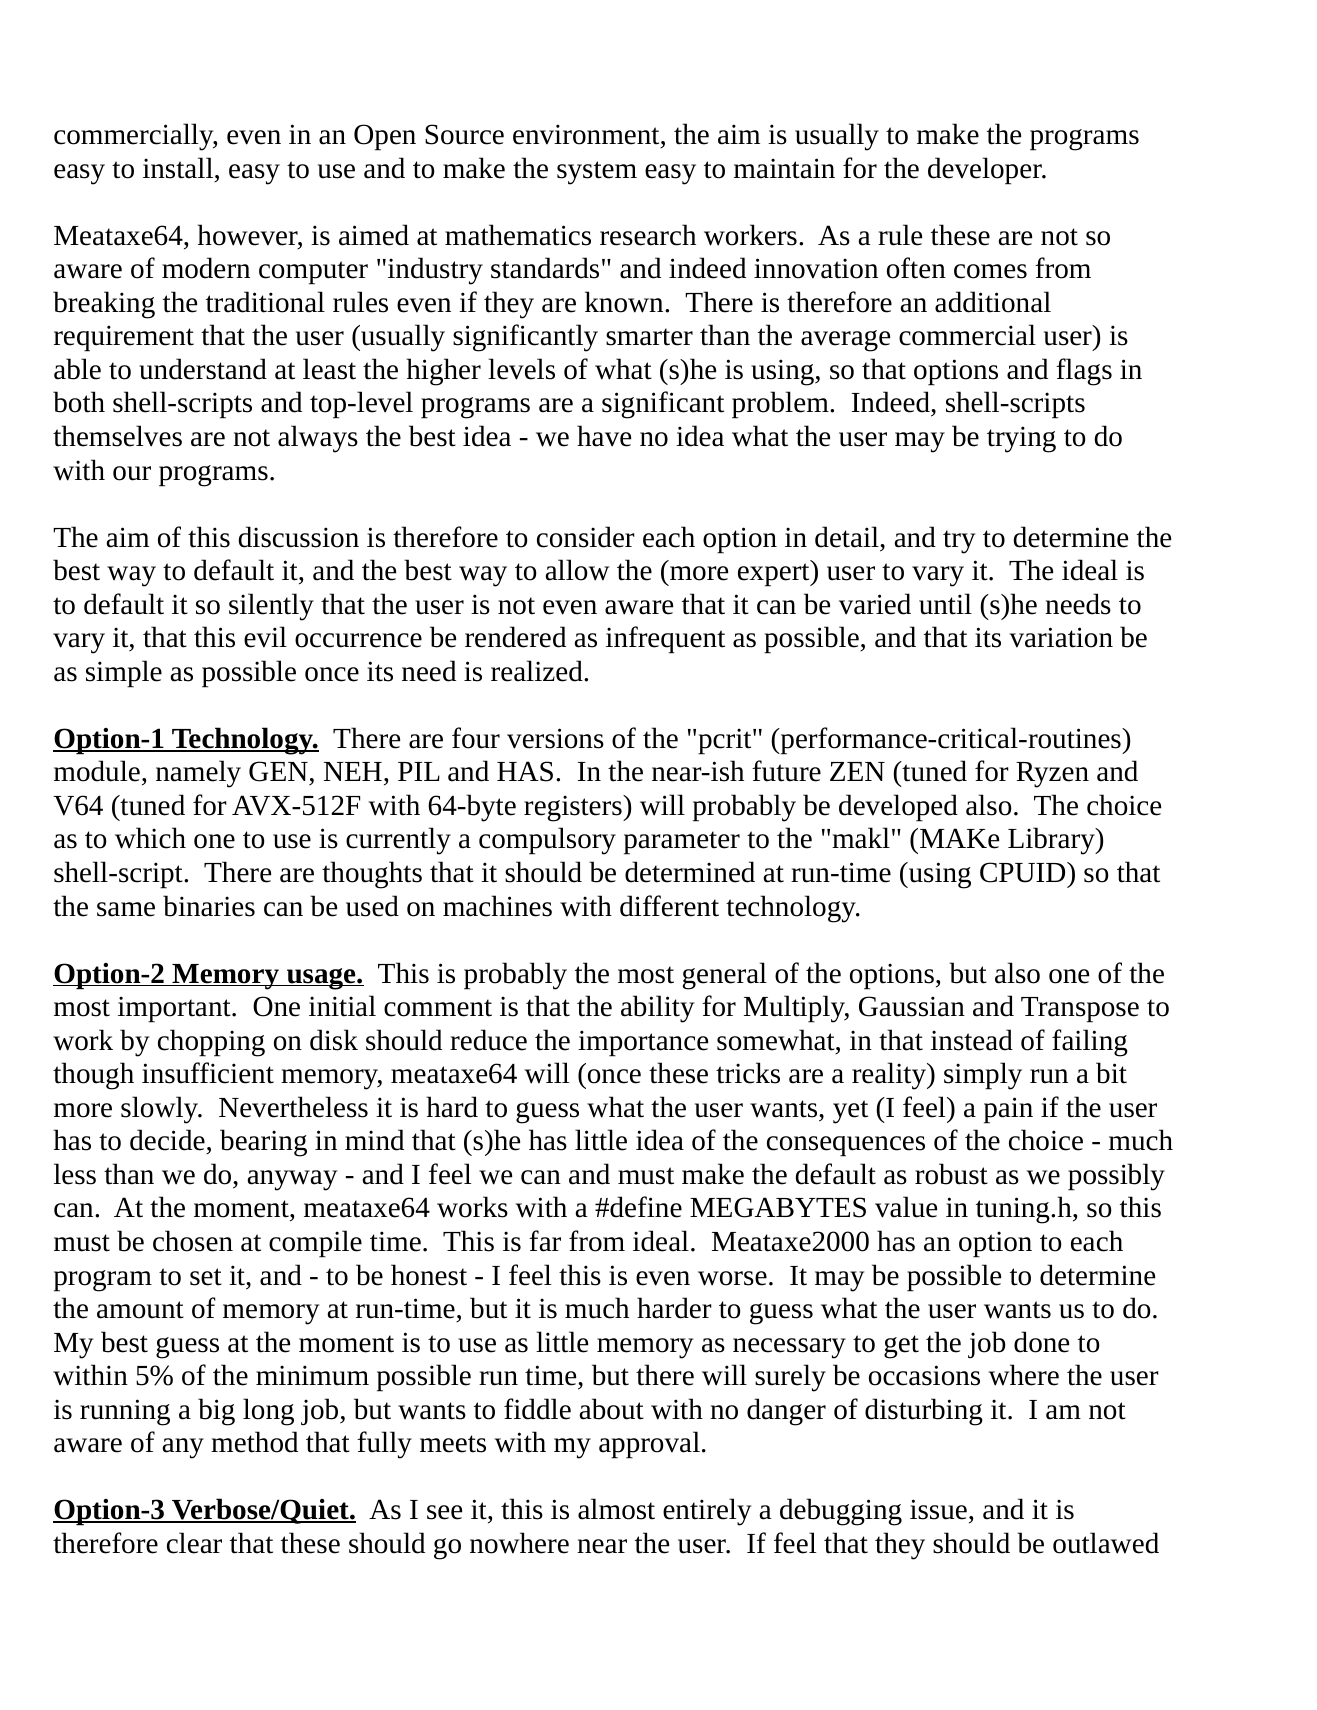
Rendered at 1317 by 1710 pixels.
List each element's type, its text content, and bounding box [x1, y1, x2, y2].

text Meataxe64, however, is aimed at mathematics research workers. As a rule these are not so aware of modern computer "industry standards" and indeed innovation often comes from breaking the traditional rules even if they are known. There is therefore an additional requirement that the user (usually significantly smarter than the average commercial user) is able to understand at least the higher levels of what (s)he is using, so that options and flags in both shell-scripts and top-level programs are a significant problem. Indeed, shell-scripts themselves are not always the best idea - we have no idea what the user may be trying to do with our programs. [53, 218, 1174, 486]
text commercially, even in an Open Source environment, the aim is usually to make the programs easy to install, easy to use and to make the system easy to maintain for the developer. [53, 117, 1174, 184]
text Option-1 Technology. There are four versions of the "pcrit" (performance-critical-routines) module, namely GEN, NEH, PIL and HAS. In the near-ish future ZEN (tuned for Ryzen and V64 (tuned for AVX-512F with 64-byte registers) will probably be developed also. The choice as to which one to use is currently a compulsory parameter to the "makl" (MAKe Library) shell-script. There are thoughts that it should be determined at run-time (using CPUID) so that the same binaries can be used on machines with different technology. [53, 721, 1174, 922]
text Option-2 Memory usage. This is probably the most general of the options, but also one of the most important. One initial comment is that the ability for Multiply, Gaussian and Transpose to work by chopping on disk should reduce the importance somewhat, in that instead of failing though insufficient memory, meataxe64 will (once these tricks are a reality) simply run a bit more slowly. Nevertheless it is hard to guess what the user wants, yet (I feel) a pain if the user has to decide, bearing in mind that (s)he has little idea of the consequences of the choice - much less than we do, anyway - and I feel we can and must make the default as robust as we possibly can. At the moment, meataxe64 works with a #define MEGABYTES value in tuning.h, so this must be chosen at compile time. This is far from ideal. Meataxe2000 has an option to each program to set it, and - to be honest - I feel this is even worse. It may be possible to determine the amount of memory at run-time, but it is much harder to guess what the user wants us to do. My best guess at the moment is to use as little memory as necessary to get the job done to within 5% of the minimum possible run time, but there will surely be occasions where the user is running a big long job, but wants to fiddle about with no danger of disturbing it. I am not aware of any method that fully meets with my approval. [53, 956, 1174, 1459]
text The aim of this discussion is therefore to consider each option in detail, and try to determine the best way to default it, and the best way to allow the (more expert) user to vary it. The ideal is to default it so silently that the user is not even aware that it can be varied until (s)he needs to vary it, that this evil occurrence be rendered as infrequent as possible, and that its variation be as simple as possible once its need is realized. [53, 520, 1174, 687]
text Option-3 Verbose/Quiet. As I see it, this is almost entirely a debugging issue, and it is therefore clear that these should go nowhere near the user. If feel that they should be outlawed [53, 1492, 1174, 1559]
